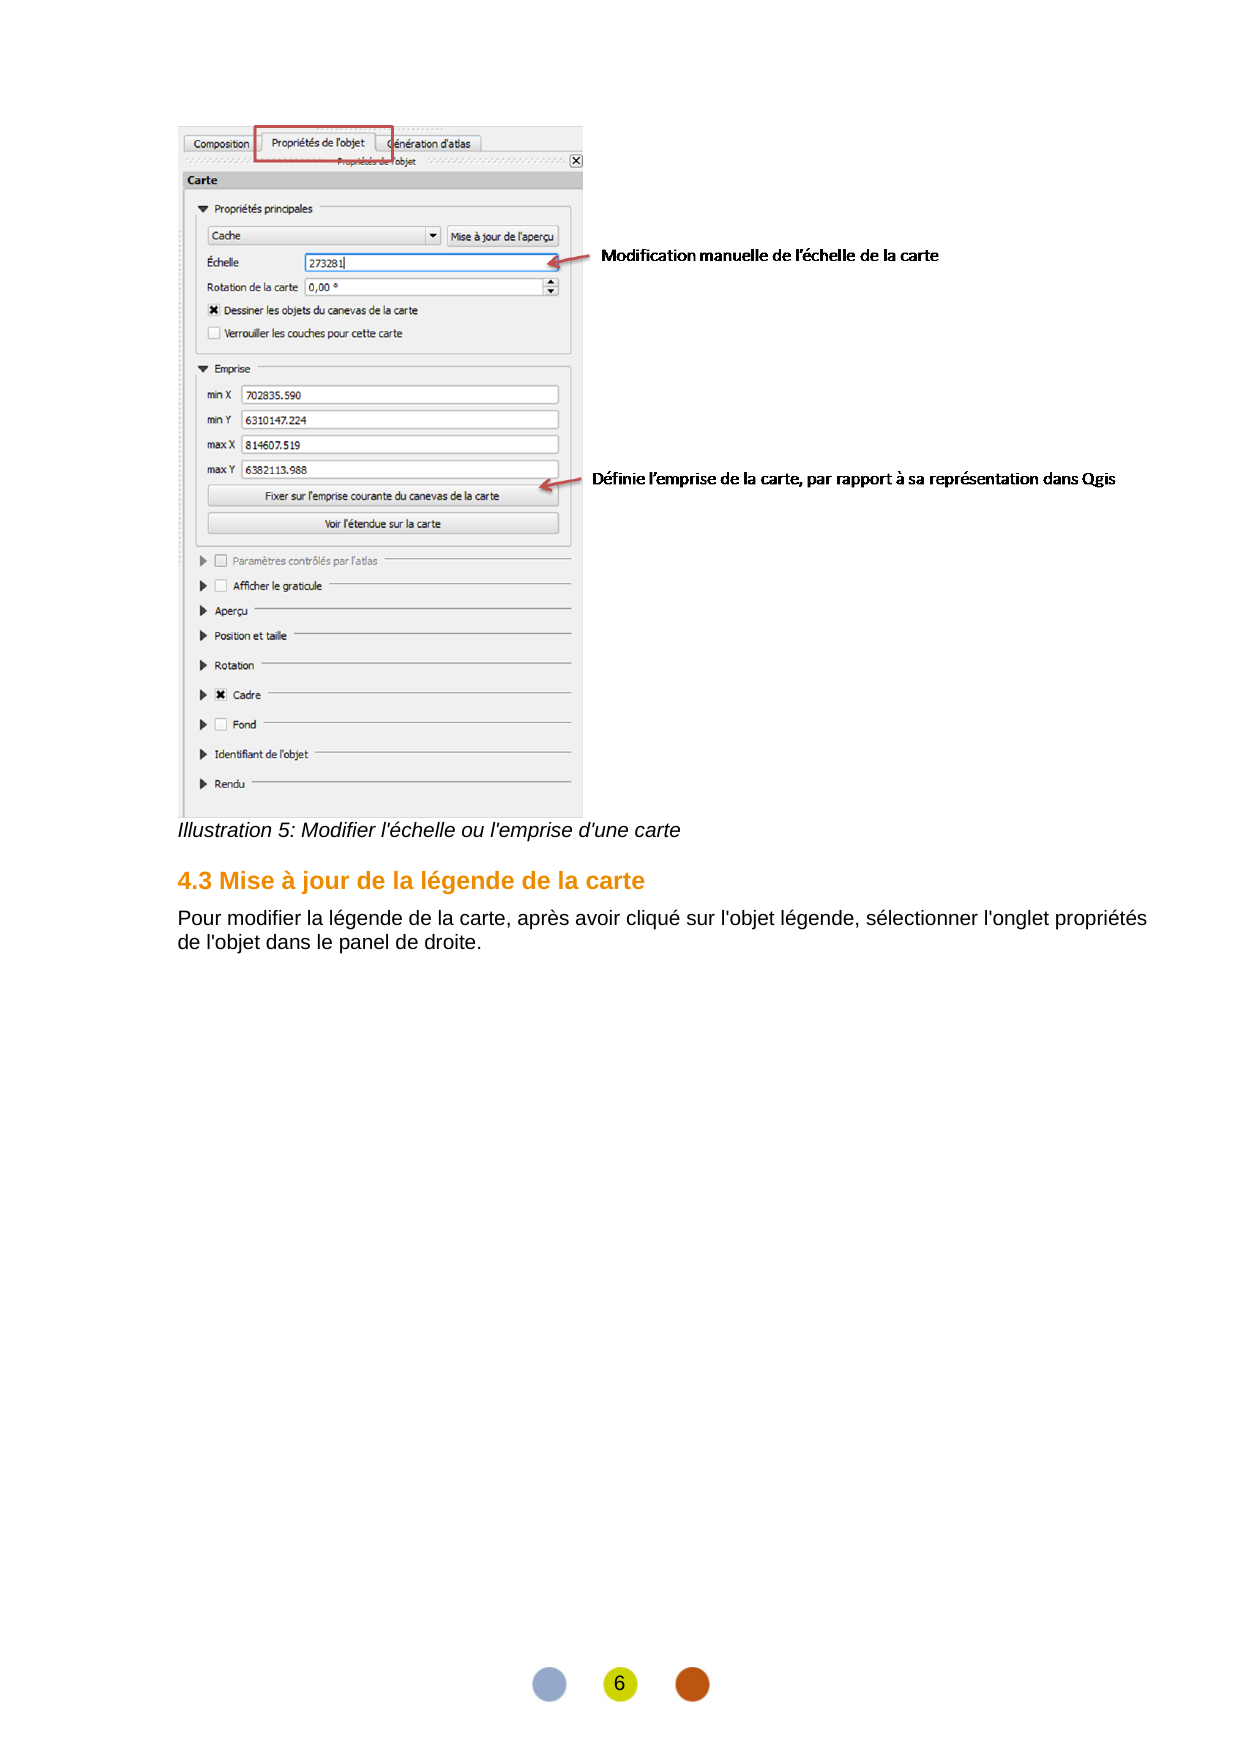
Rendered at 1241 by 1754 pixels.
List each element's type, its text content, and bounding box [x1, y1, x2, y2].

text Pour modifier la légende de la carte, après avoir cliqué sur l'objet légende, sélectionner l'onglet propriétés de l'objet dans le panel de droite. [177, 906, 1152, 954]
picture [177, 124, 1152, 818]
subtitle Mise à jour de la légende de la carte [177, 866, 1152, 894]
text Illustration 5: Modifier l'échelle ou l'emprise d'une carte [177, 818, 1152, 842]
picture [0, 1663, 1241, 1724]
